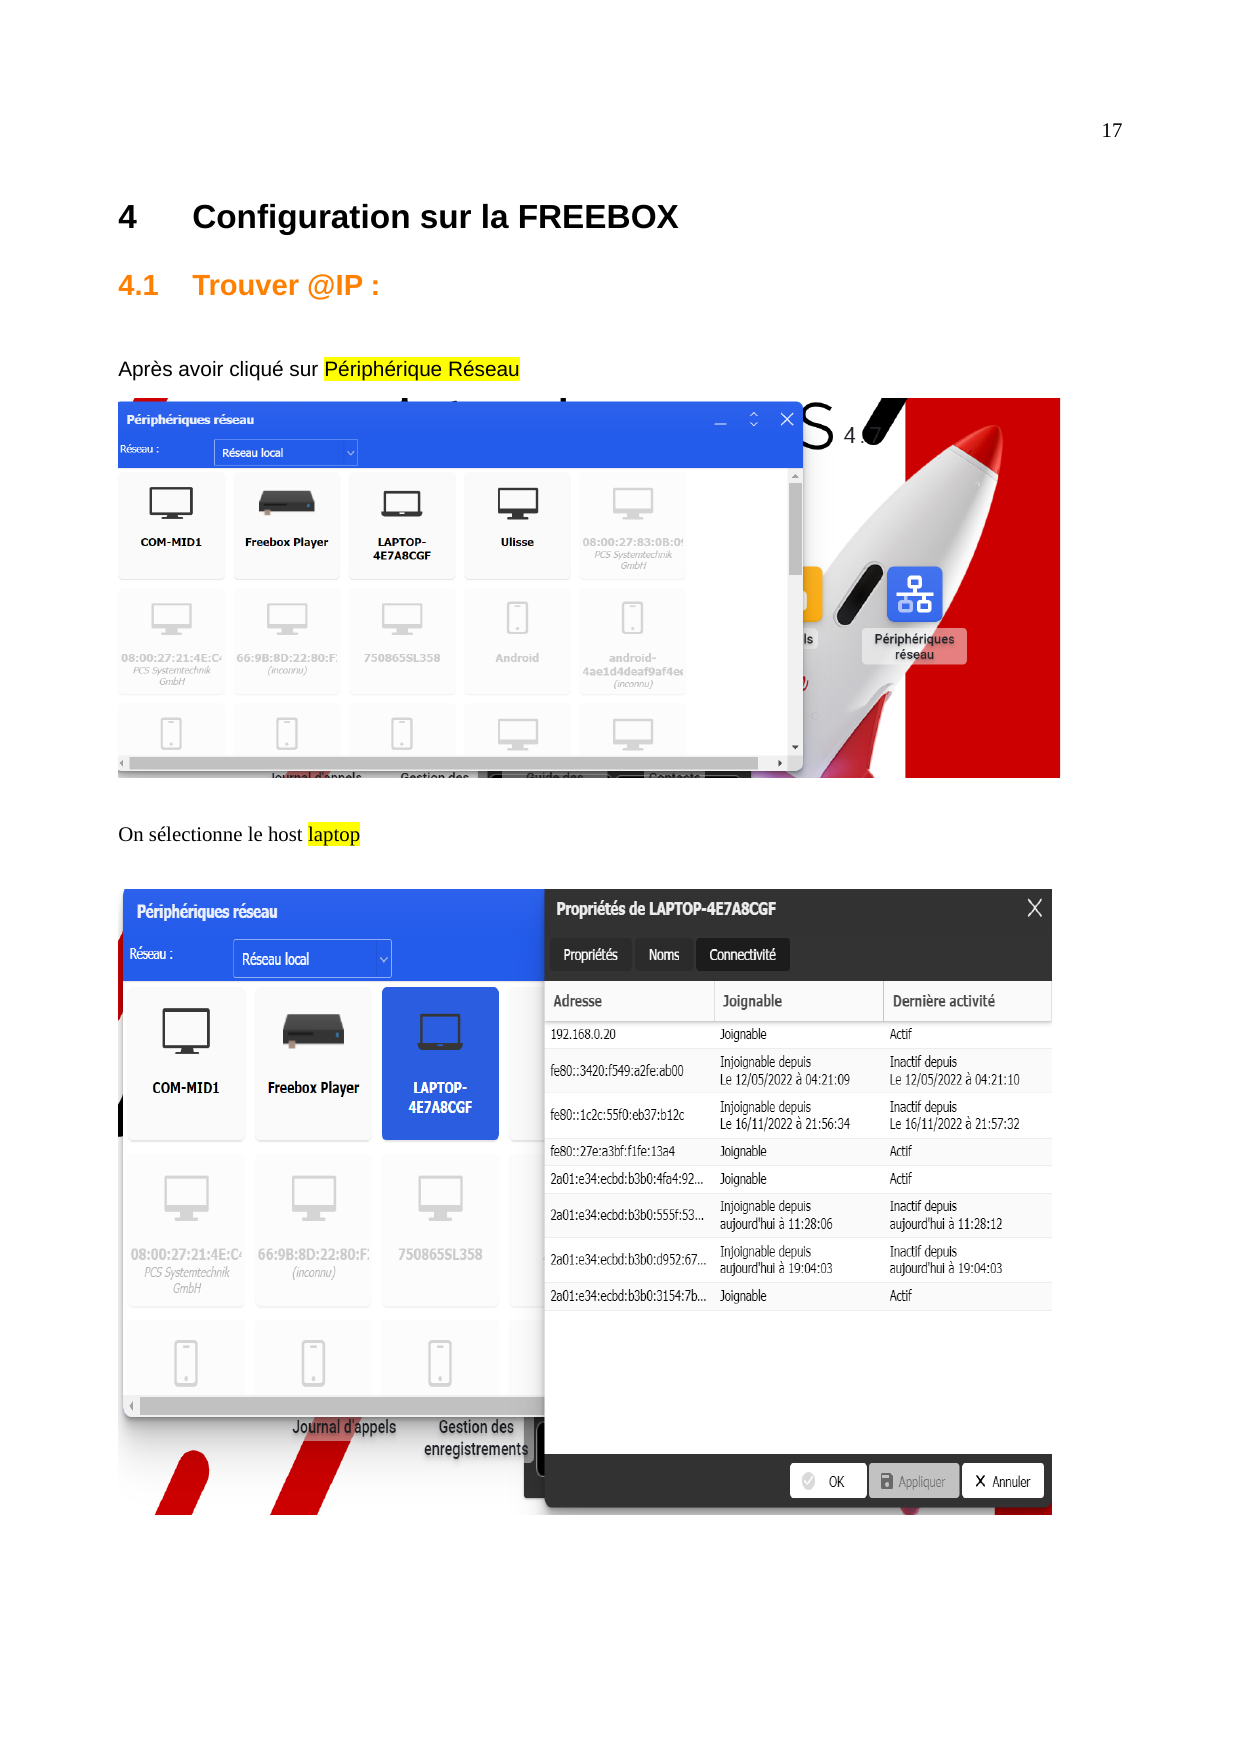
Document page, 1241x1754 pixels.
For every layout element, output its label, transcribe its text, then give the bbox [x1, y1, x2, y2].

subtitle Trouver @IP : [118, 268, 1122, 302]
text Après avoir cliqué sur Périphérique Réseau [118, 357, 1122, 381]
picture [118, 398, 1061, 778]
picture [118, 889, 1052, 1515]
text On sélectionne le host laptop [118, 822, 1122, 846]
subtitle Configuration sur la FREEBOX [118, 197, 1122, 235]
